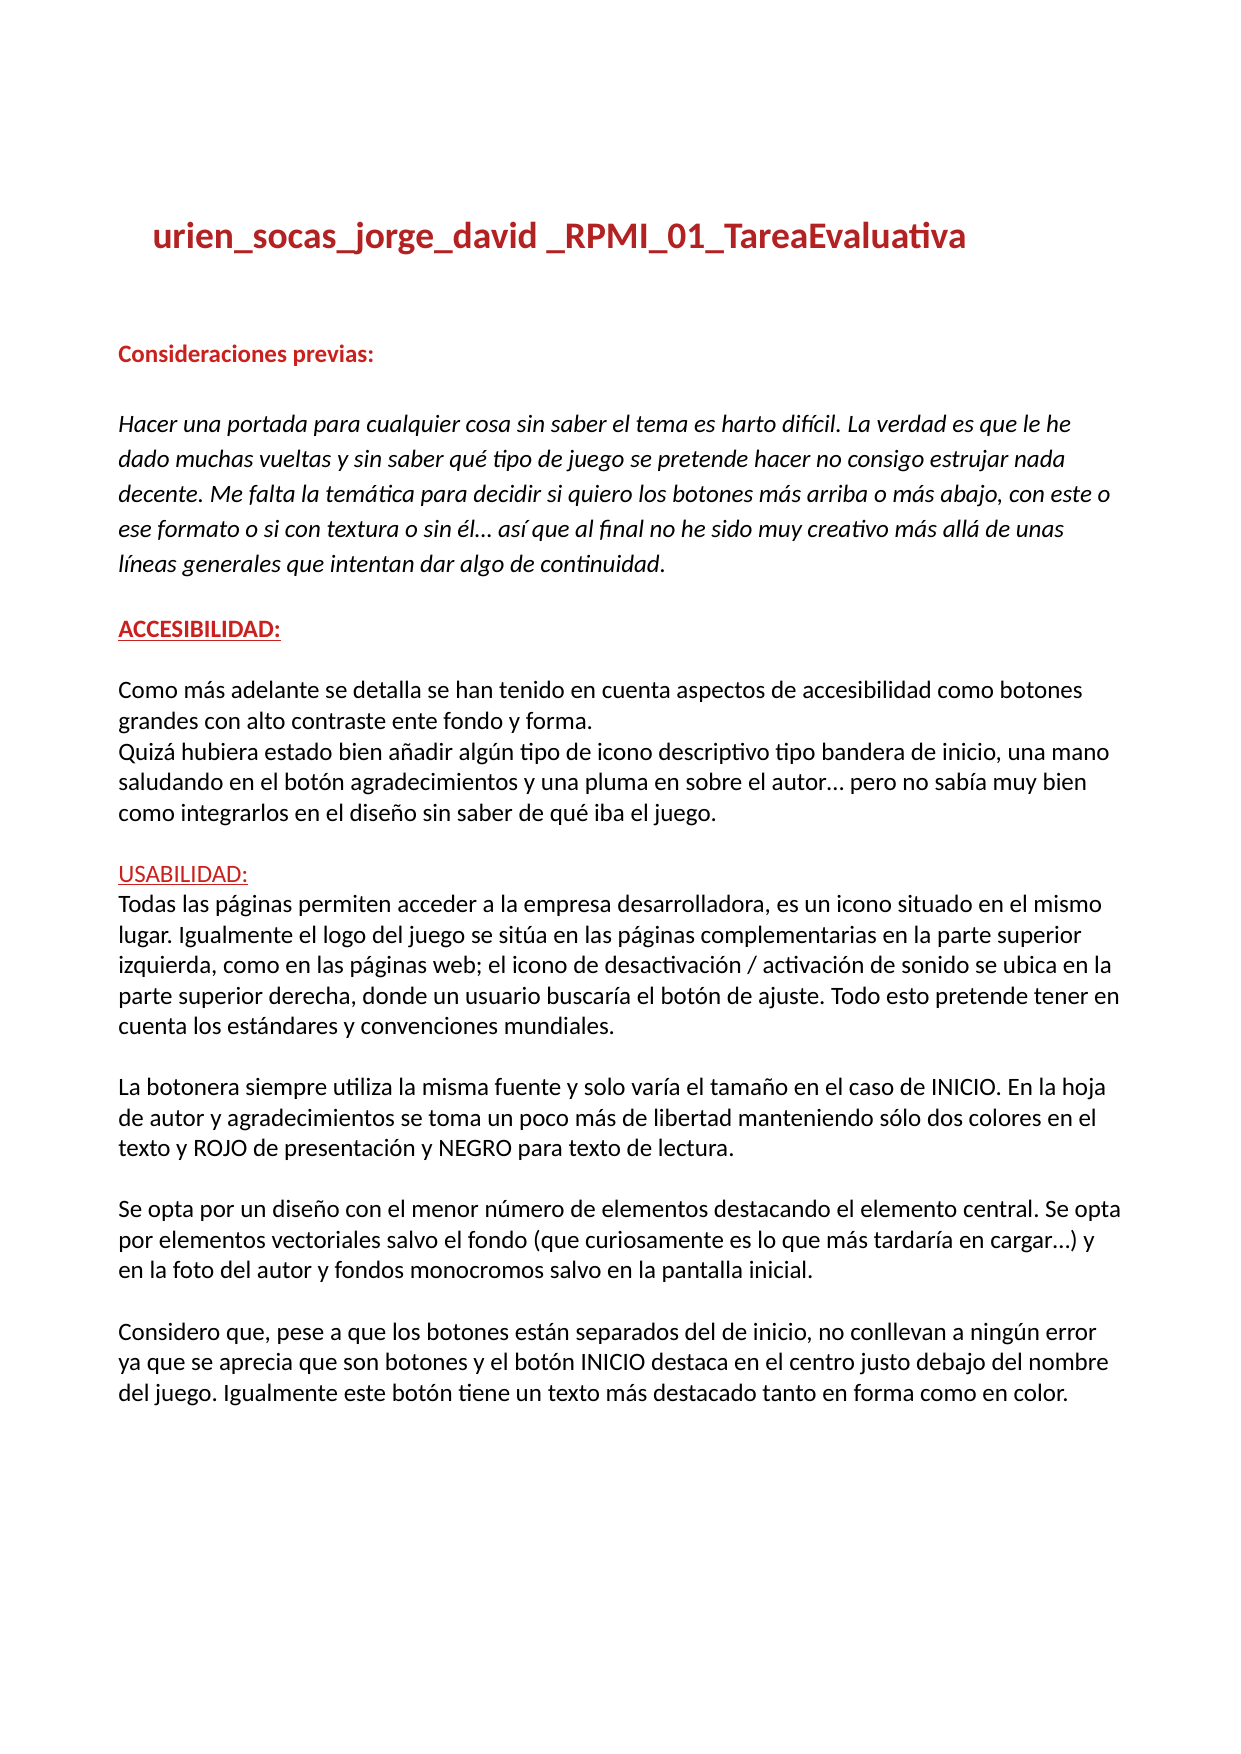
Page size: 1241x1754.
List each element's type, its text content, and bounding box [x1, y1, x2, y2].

text Quizá hubiera estado bien añadir algún tipo de icono descriptivo tipo bandera de inicio, una mano saludando en el botón agradecimientos y una pluma en sobre el autor… pero no sabía muy bien como integrarlos en el diseño sin saber de qué iba el juego. [118, 736, 1122, 827]
text USABILIDAD: [118, 858, 1122, 888]
text Consideraciones previas: [118, 338, 1122, 369]
text Como más adelante se detalla se han tenido en cuenta aspectos de accesibilidad como botones grandes con alto contraste ente fondo y forma. [118, 675, 1122, 736]
text Se opta por un diseño con el menor número de elementos destacando el elemento central. Se opta por elementos vectoriales salvo el fondo (que curiosamente es lo que más tardaría en cargar…) y en la foto del autor y fondos monocromos salvo en la pantalla inicial. [118, 1193, 1122, 1285]
text ACCESIBILIDAD: [118, 614, 1122, 644]
text Todas las páginas permiten acceder a la empresa desarrolladora, es un icono situado en el mismo lugar. Igualmente el logo del juego se sitúa en las páginas complementarias en la parte superior izquierda, como en las páginas web; el icono de desactivación / activación de sonido se ubica en la parte superior derecha, donde un usuario buscaría el botón de ajuste. Todo esto pretende tener en cuenta los estándares y convenciones mundiales. [118, 888, 1122, 1041]
text Considero que, pese a que los botones están separados del de inicio, no conllevan a ningún error ya que se aprecia que son botones y el botón INICIO destaca en el centro justo debajo del nombre del juego. Igualmente este botón tiene un texto más destacado tanto en forma como en color. [118, 1316, 1122, 1407]
text Hacer una portada para cualquier cosa sin saber el tema es harto difícil. La verdad es que le he dado muchas vueltas y sin saber qué tipo de juego se pretende hacer no consigo estrujar nada decente. Me falta la temática para decidir si quiero los botones más arriba o más abajo, con este o ese formato o si con textura o sin él… así que al final no he sido muy creativo más allá de unas líneas generales que intentan dar algo de continuidad. [118, 408, 1122, 579]
text La botonera siempre utiliza la misma fuente y solo varía el tamaño en el caso de INICIO. En la hoja de autor y agradecimientos se toma un poco más de libertad manteniendo sólo dos colores en el texto y ROJO de presentación y NEGRO para texto de lectura. [118, 1071, 1122, 1163]
